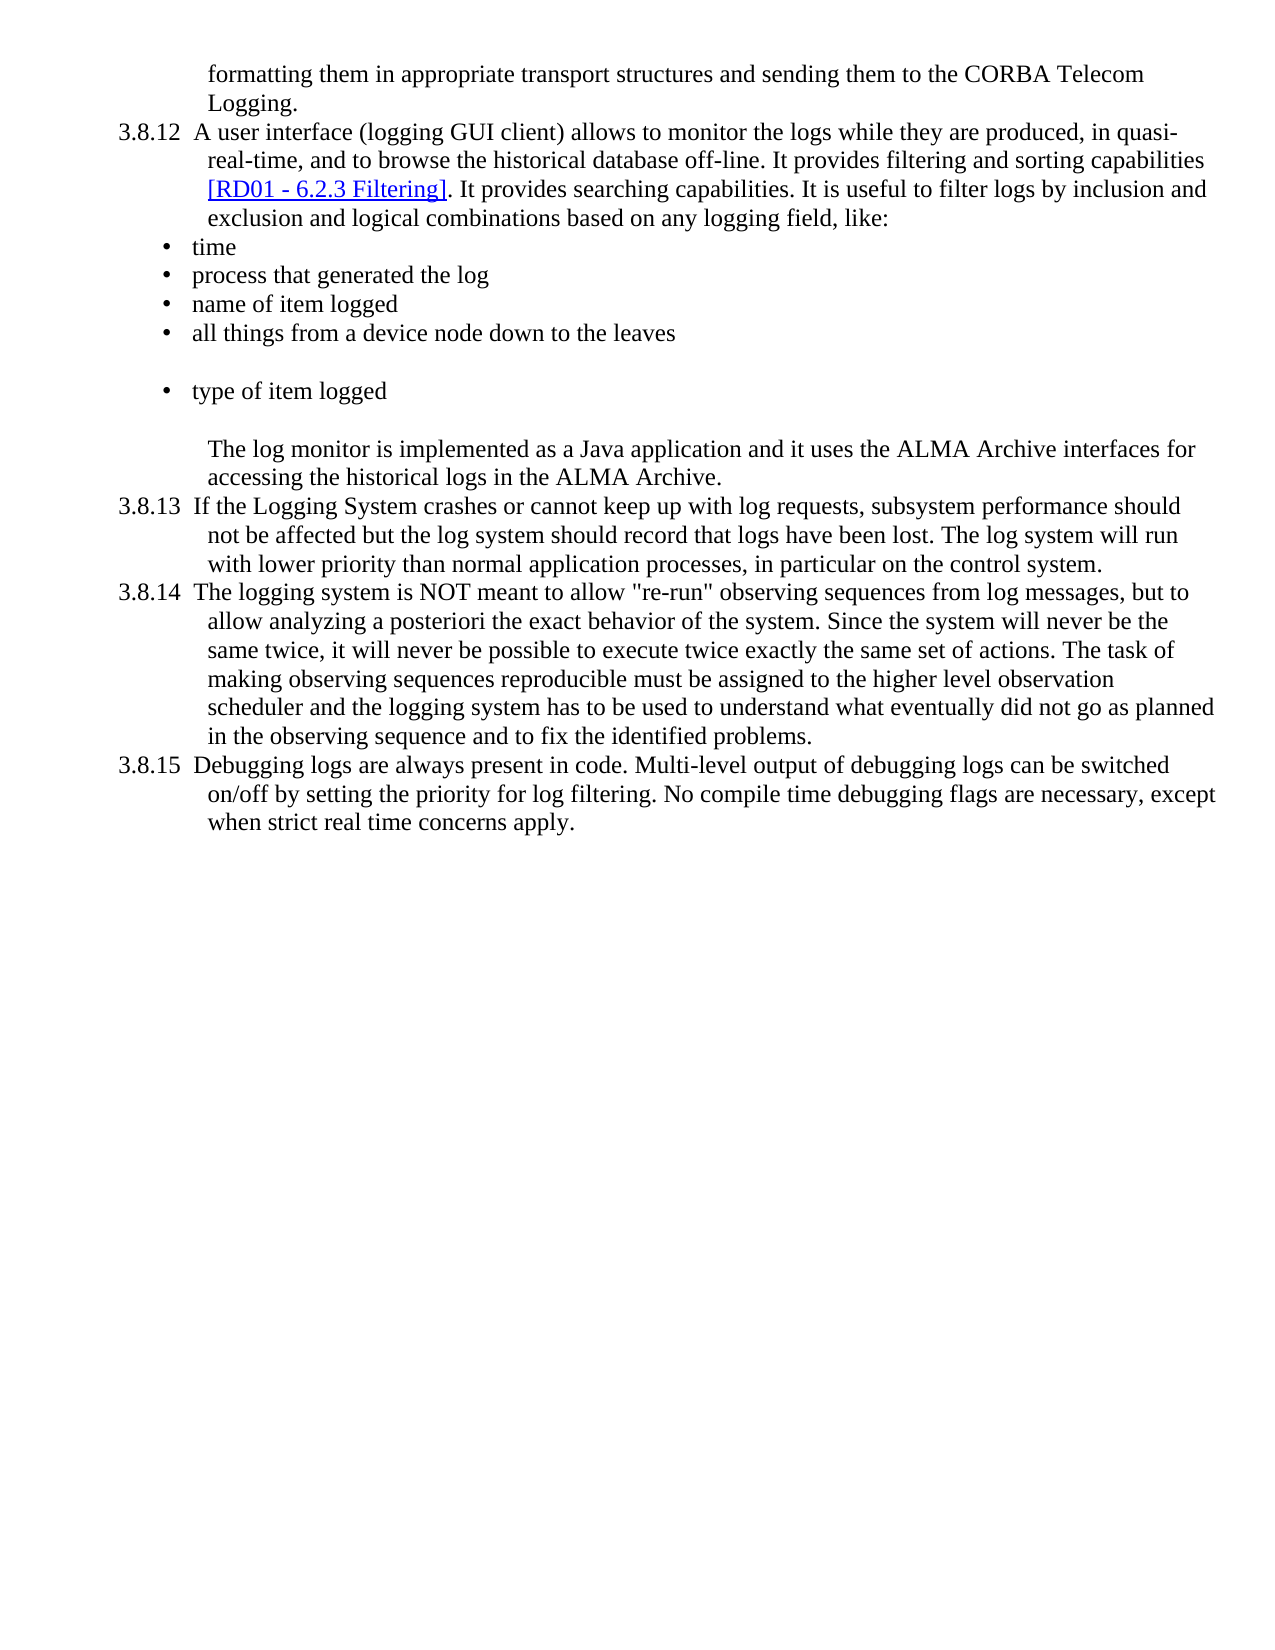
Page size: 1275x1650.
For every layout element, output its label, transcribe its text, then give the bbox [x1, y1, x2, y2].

subtitle Debugging logs are always present in code. Multi-level output of debugging logs can be switched on/off by setting the priority for log filtering. No compile time debugging flags are necessary, except when strict real time concerns apply. [118, 750, 1216, 836]
subtitle The log monitor is implemented as a Java application and it uses the ALMA Archive interfaces for accessing the historical logs in the ALMA Archive. [118, 434, 1216, 491]
subtitle A user interface (logging GUI client) allows to monitor the logs while they are produced, in quasi-real-time, and to browse the historical database off-line. It provides filtering and sorting capabilities [RD01 - 6.2.3 Filtering]. It provides searching capabilities. It is useful to filter logs by inclusion and exclusion and logical combinations based on any logging field, like: [118, 117, 1216, 232]
list process that generated the log [162, 260, 1141, 289]
list time [162, 232, 1141, 260]
subtitle If the Logging System crashes or cannot keep up with log requests, subsystem performance should not be affected but the log system should record that logs have been lost. The log system will run with lower priority than normal application processes, in particular on the control system. [118, 491, 1216, 577]
list all things from a device node down to the leaves [162, 318, 1141, 347]
list name of item logged [162, 289, 1141, 318]
subtitle The logging system is NOT meant to allow "re-run" observing sequences from log messages, but to allow analyzing a posteriori the exact behavior of the system. Since the system will never be the same twice, it will never be possible to execute twice exactly the same set of actions. The task of making observing sequences reproducible must be assigned to the higher level observation scheduler and the logging system has to be used to understand what eventually did not go as planned in the observing sequence and to fix the identified problems. [118, 577, 1216, 750]
list type of item logged [162, 376, 1141, 404]
subtitle formatting them in appropriate transport structures and sending them to the CORBA Telecom Logging. [118, 59, 1216, 117]
